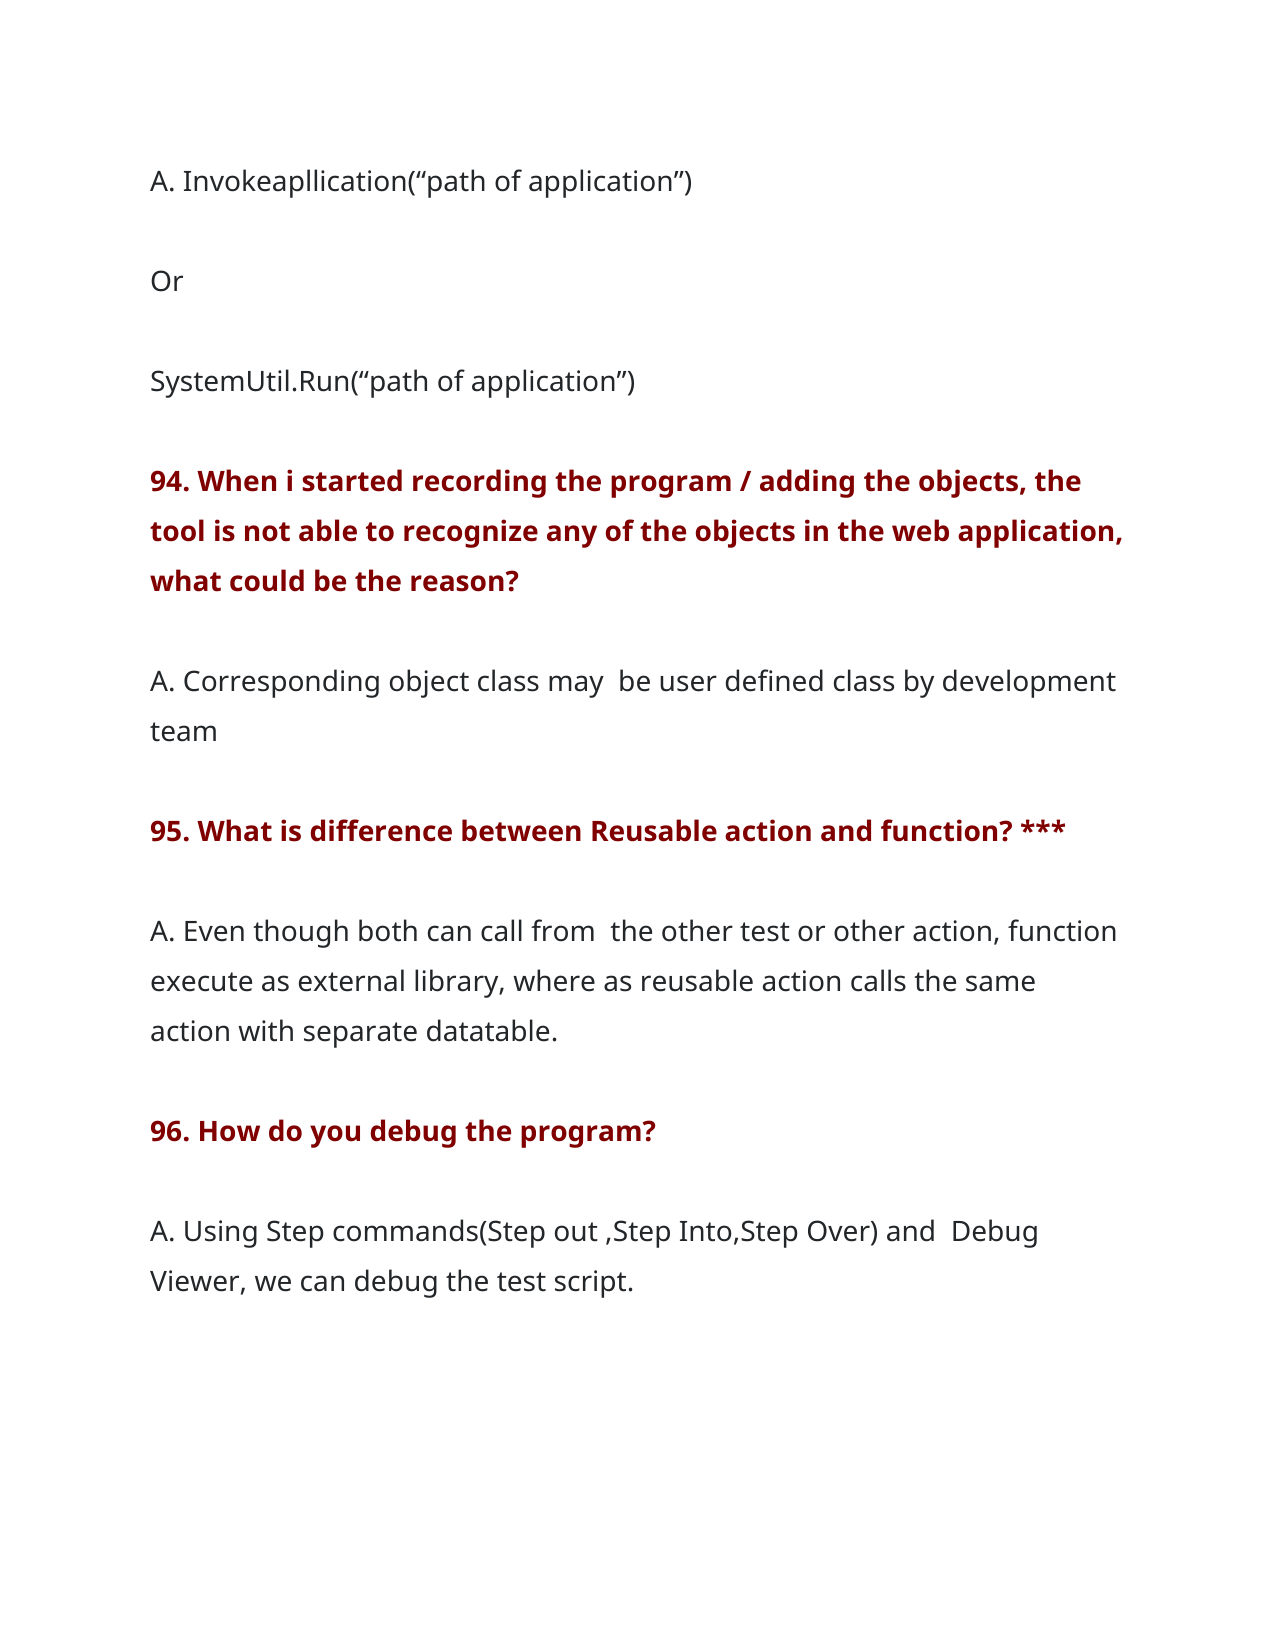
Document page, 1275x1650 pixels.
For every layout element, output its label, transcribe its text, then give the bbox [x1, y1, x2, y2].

text SystemUtil.Run(“path of application”) [150, 350, 1125, 400]
text 95. What is difference between Reusable action and function? *** [150, 800, 1125, 850]
text 96. How do you debug the program? [150, 1100, 1125, 1150]
text Or [150, 250, 1125, 300]
text A. Invokeapllication(“path of application”) [150, 150, 1125, 200]
text A. Using Step commands(Step out ,Step Into,Step Over) and Debug Viewer, we can debug the test script. [150, 1200, 1125, 1300]
text A. Even though both can call from the other test or other action, function execute as external library, where as reusable action calls the same action with separate datatable. [150, 900, 1125, 1050]
text 94. When i started recording the program / adding the objects, the tool is not able to recognize any of the objects in the web application, what could be the reason? [150, 450, 1125, 600]
text A. Corresponding object class may be user defined class by development team [150, 650, 1125, 750]
